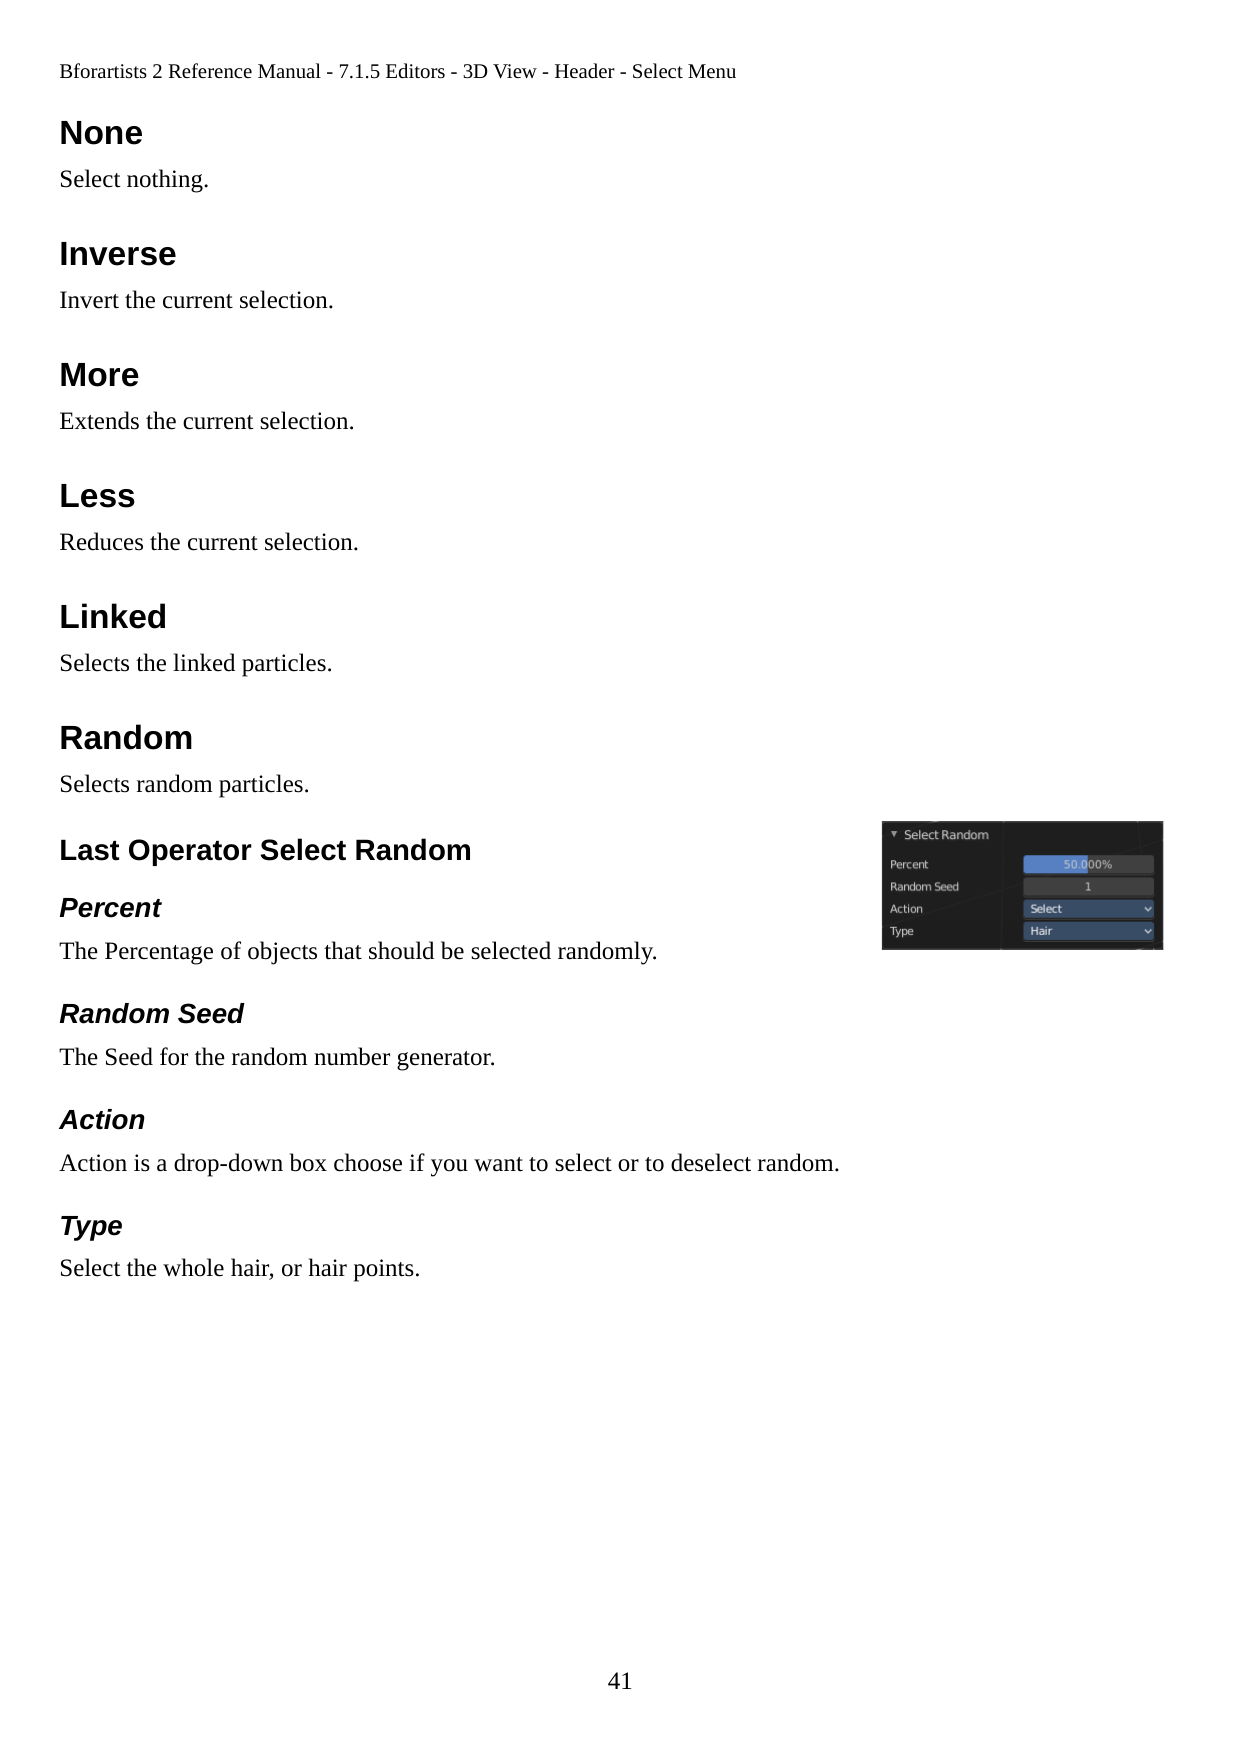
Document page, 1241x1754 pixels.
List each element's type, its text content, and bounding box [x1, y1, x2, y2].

text Invert the current selection. [59, 285, 1181, 313]
subtitle Linked [59, 597, 1181, 635]
subtitle More [59, 355, 1181, 393]
subtitle Random [59, 718, 1181, 756]
text Extends the current selection. [59, 406, 1181, 434]
subtitle [1164, 891, 1181, 923]
text Select the whole hair, or hair points. [59, 1253, 1181, 1282]
subtitle Type [59, 1209, 1181, 1241]
text Select nothing. [59, 164, 1181, 192]
picture [881, 821, 1164, 950]
text Reduces the current selection. [59, 527, 1181, 556]
text Action is a drop-down box choose if you want to select or to deselect random. [59, 1148, 1181, 1176]
subtitle Less [59, 476, 1181, 514]
subtitle Last Operator Select Random [59, 833, 881, 866]
text The Percentage of objects that should be selected randomly. [59, 936, 1181, 964]
subtitle Inverse [59, 234, 1181, 272]
subtitle Percent [59, 891, 881, 923]
subtitle None [59, 113, 1181, 151]
text The Seed for the random number generator. [59, 1042, 1181, 1070]
text Selects random particles. [59, 769, 1181, 798]
subtitle [1164, 833, 1181, 866]
subtitle Random Seed [59, 997, 1181, 1029]
subtitle Action [59, 1103, 1181, 1135]
text Selects the linked particles. [59, 648, 1181, 677]
